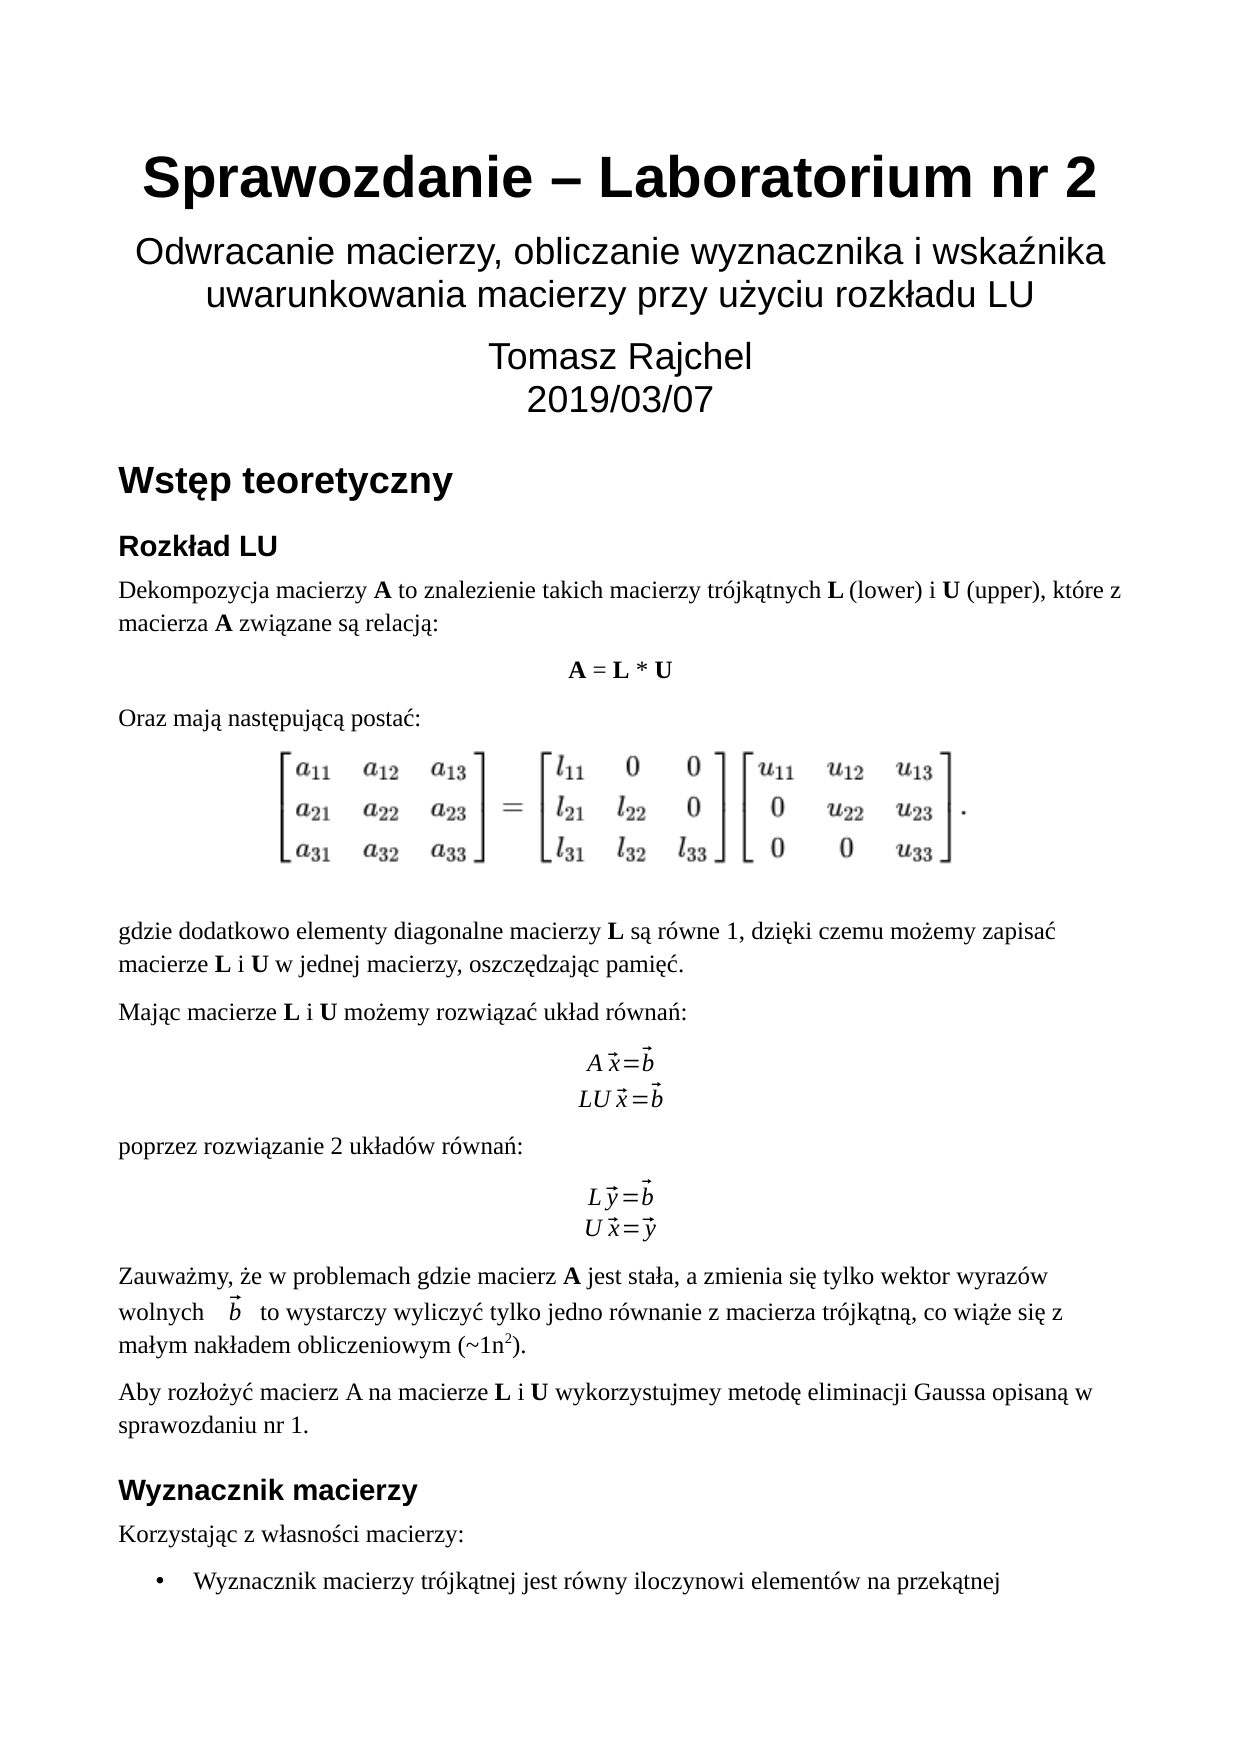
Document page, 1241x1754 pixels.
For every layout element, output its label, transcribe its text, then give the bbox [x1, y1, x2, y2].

text Zauważmy, że w problemach gdzie macierz A jest stała, a zmienia się tylko wektor wyrazów wolnych to wystarczy wyliczyć tylko jedno równanie z macierza trójkątną, co wiąże się z małym nakładem obliczeniowym (~1n2). [118, 1261, 1122, 1358]
subtitle Wstęp teoretyczny [118, 458, 1122, 501]
text Oraz mają następującą postać: [118, 703, 1122, 732]
text Dekompozycja macierzy A to znalezienie takich macierzy trójkątnych L (lower) i U (upper), które z macierza A związane są relacją: [118, 575, 1122, 636]
text Aby rozłożyć macierz A na macierze L i U wykorzystujmey metodę eliminacji Gaussa opisaną w sprawozdaniu nr 1. [118, 1377, 1122, 1439]
subtitle Odwracanie macierzy, obliczanie wyznacznika i wskaźnika uwarunkowania macierzy przy użyciu rozkładu LU [118, 229, 1122, 315]
subtitle Wyznacznik macierzy [118, 1472, 1122, 1506]
list Wyznacznik macierzy trójkątnej jest równy iloczynowi elementów na przekątnej [156, 1566, 1122, 1595]
title Sprawozdanie – Laboratorium nr 2 [118, 143, 1122, 210]
text Mając macierze L i U możemy rozwiązać układ równań: [118, 997, 1122, 1026]
subtitle Tomasz Rajchel 2019/03/07 [118, 334, 1122, 420]
text A = L * U [118, 655, 1122, 684]
picture [271, 750, 970, 865]
text poprzez rozwiązanie 2 układów równań: [118, 1131, 1122, 1160]
text gdzie dodatkowo elementy diagonalne macierzy L są równe 1, dzięki czemu możemy zapisać macierze L i U w jednej macierzy, oszczędzając pamięć. [118, 916, 1122, 978]
subtitle Rozkład LU [118, 528, 1122, 562]
text Korzystając z własności macierzy: [118, 1519, 1122, 1547]
